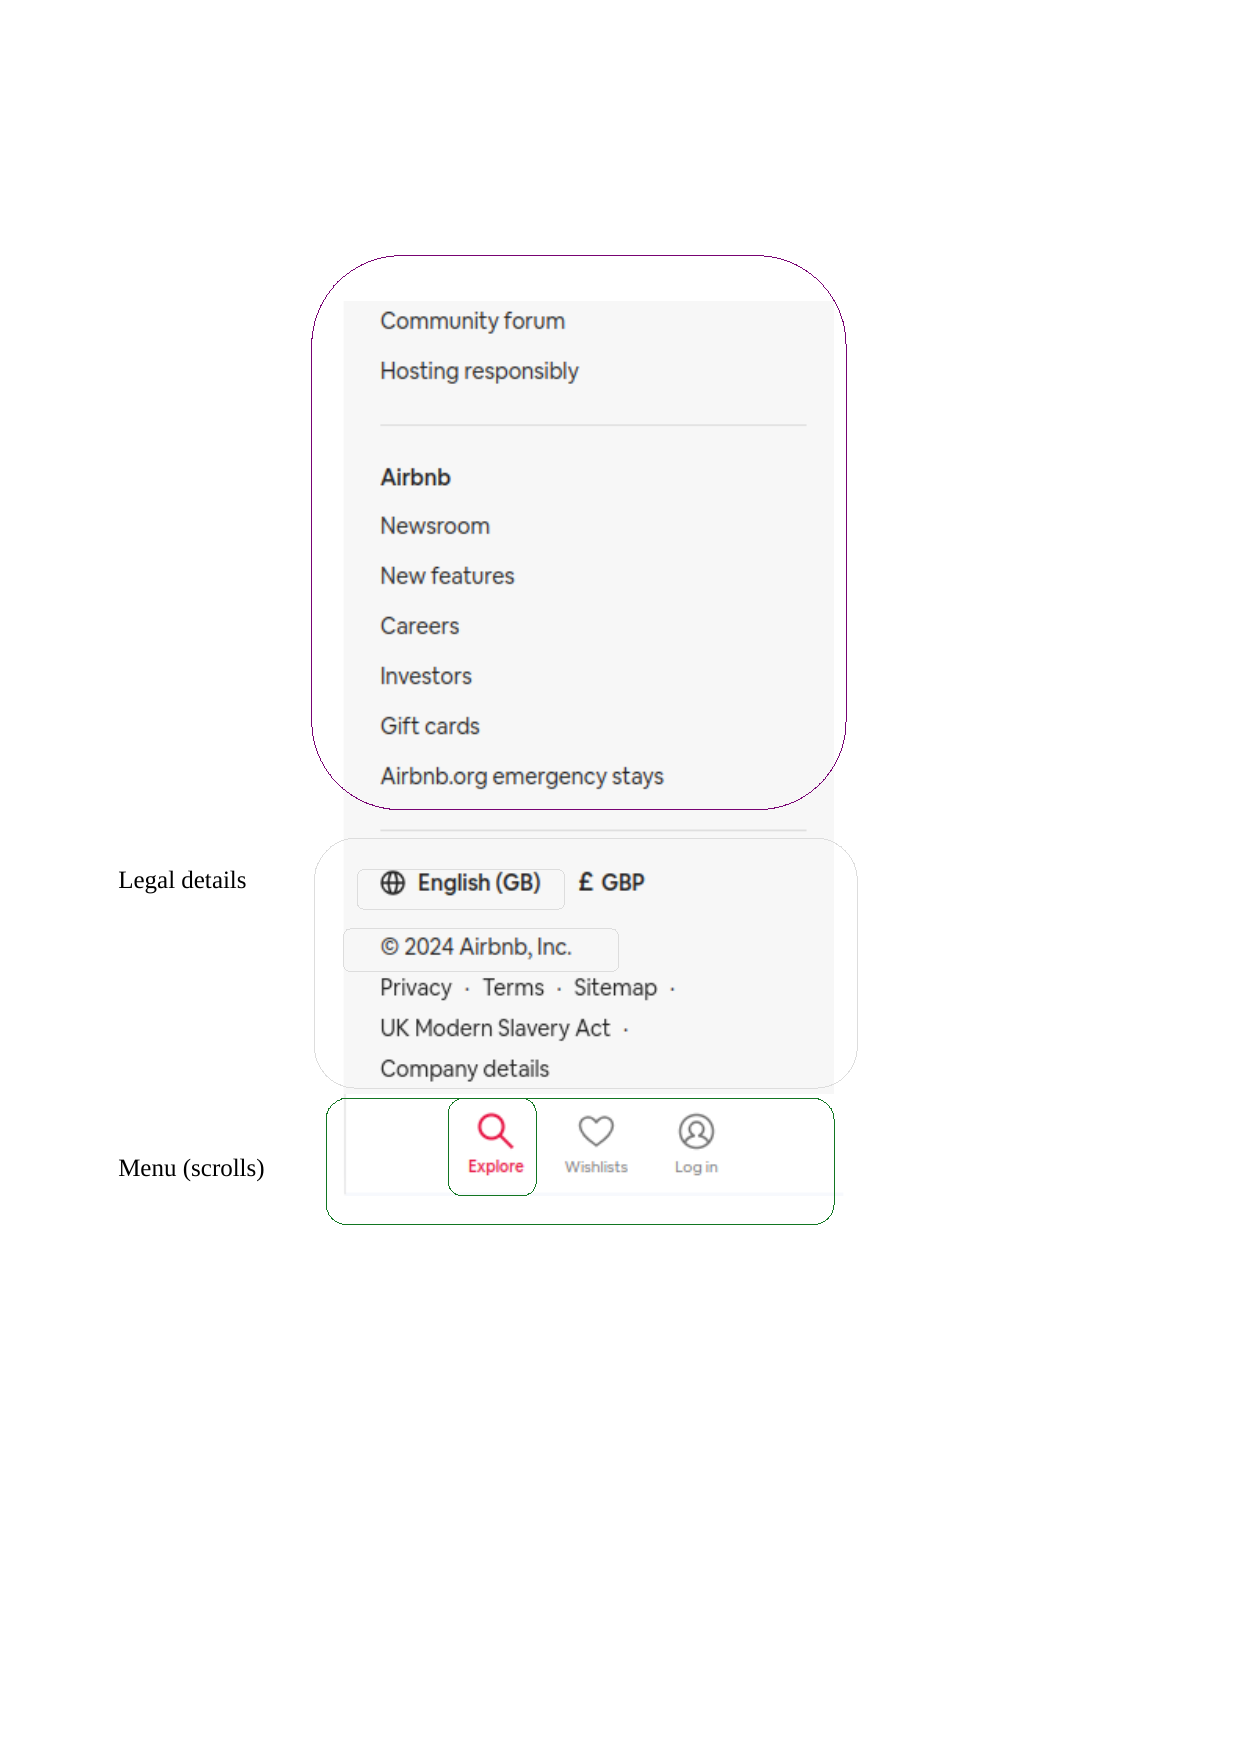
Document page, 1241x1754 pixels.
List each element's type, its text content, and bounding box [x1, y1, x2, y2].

text Menu (scrolls) [118, 1153, 326, 1182]
text [834, 866, 1122, 894]
picture [343, 301, 844, 1196]
text Legal details [118, 866, 343, 894]
text [327, 1153, 343, 1182]
text [844, 1153, 1122, 1182]
